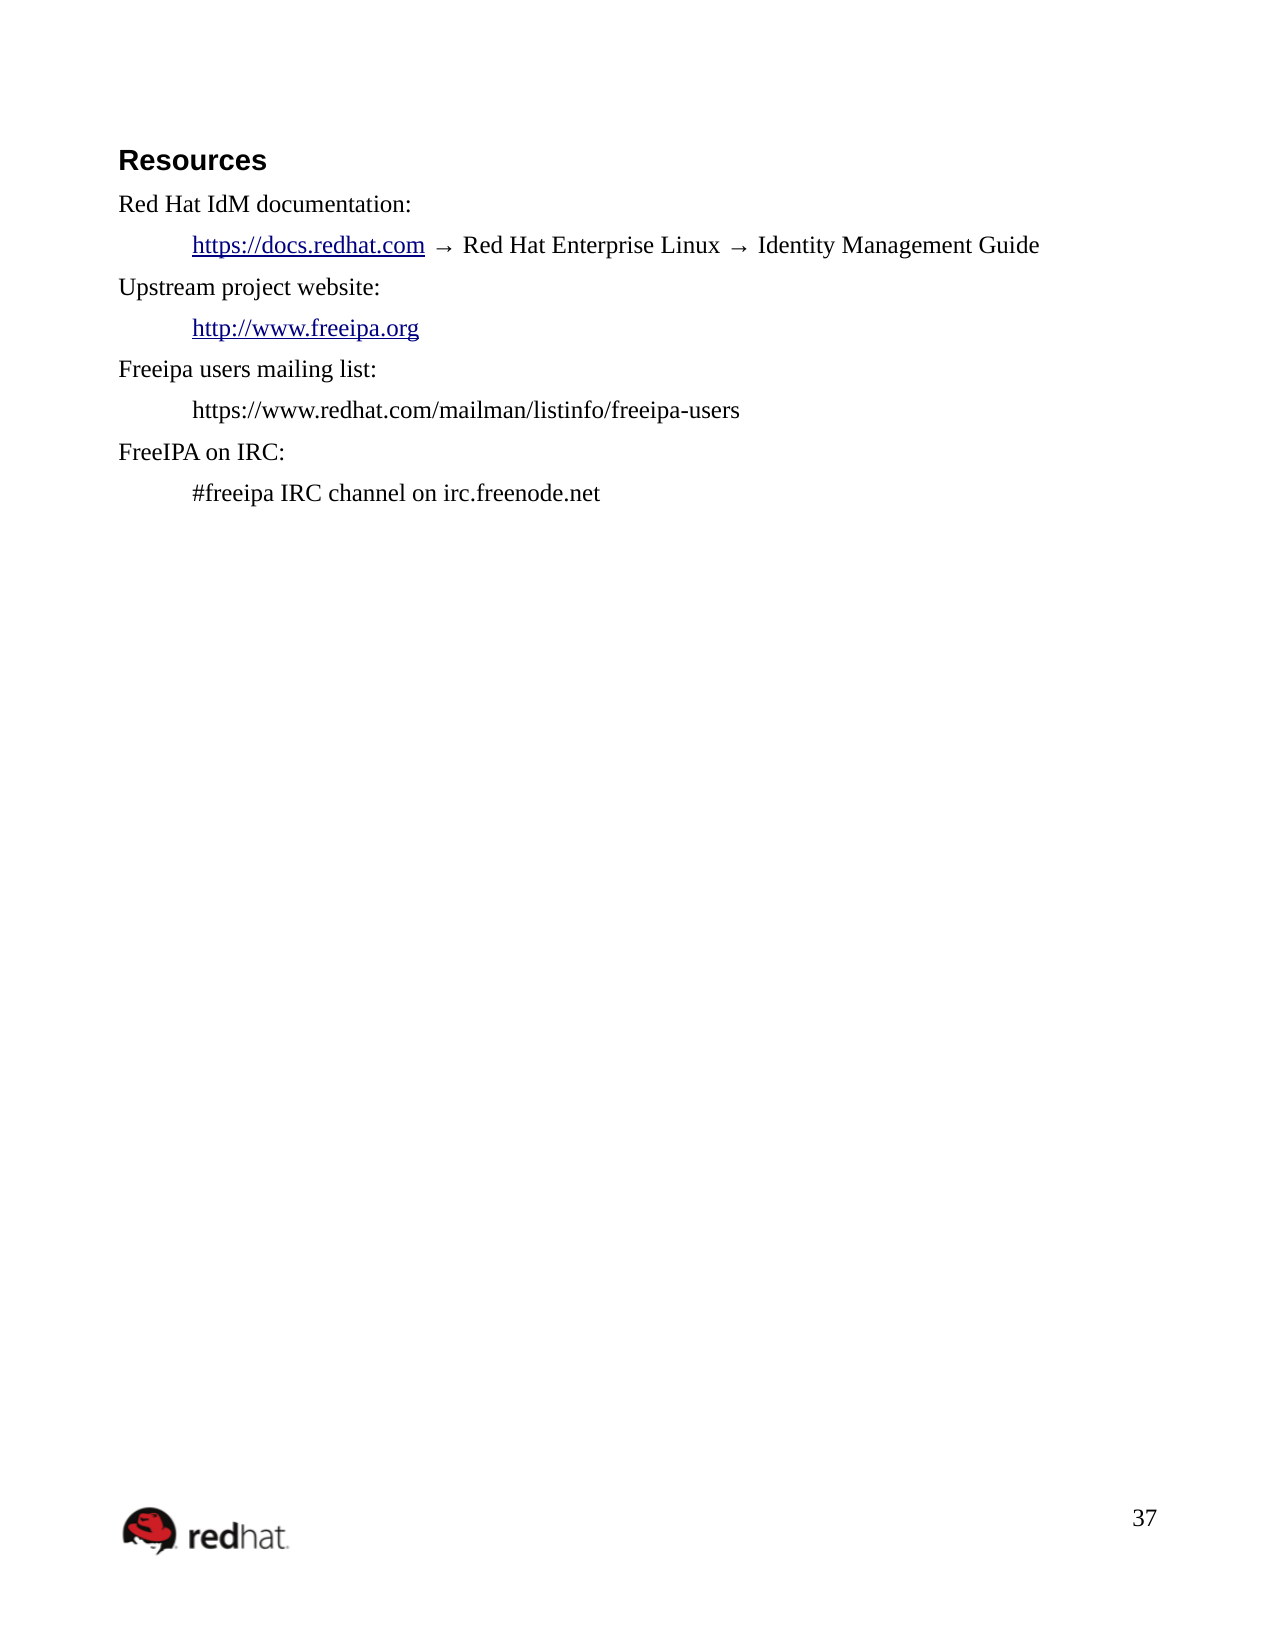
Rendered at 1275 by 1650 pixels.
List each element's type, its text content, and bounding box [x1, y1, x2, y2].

text Upstream project website: [118, 272, 1157, 300]
text Red Hat IdM documentation: [118, 189, 1157, 218]
subtitle Resources [118, 143, 1157, 177]
picture [118, 1503, 297, 1560]
text http://www.freeipa.org [118, 313, 1157, 342]
text #freeipa IRC channel on irc.freenode.net [118, 478, 1157, 507]
text Freeipa users mailing list: [118, 354, 1157, 383]
text https://docs.redhat.com → Red Hat Enterprise Linux → Identity Management Guide [118, 230, 1157, 259]
text FreeIPA on IRC: [118, 437, 1157, 465]
text https://www.redhat.com/mailman/listinfo/freeipa-users [118, 395, 1157, 424]
